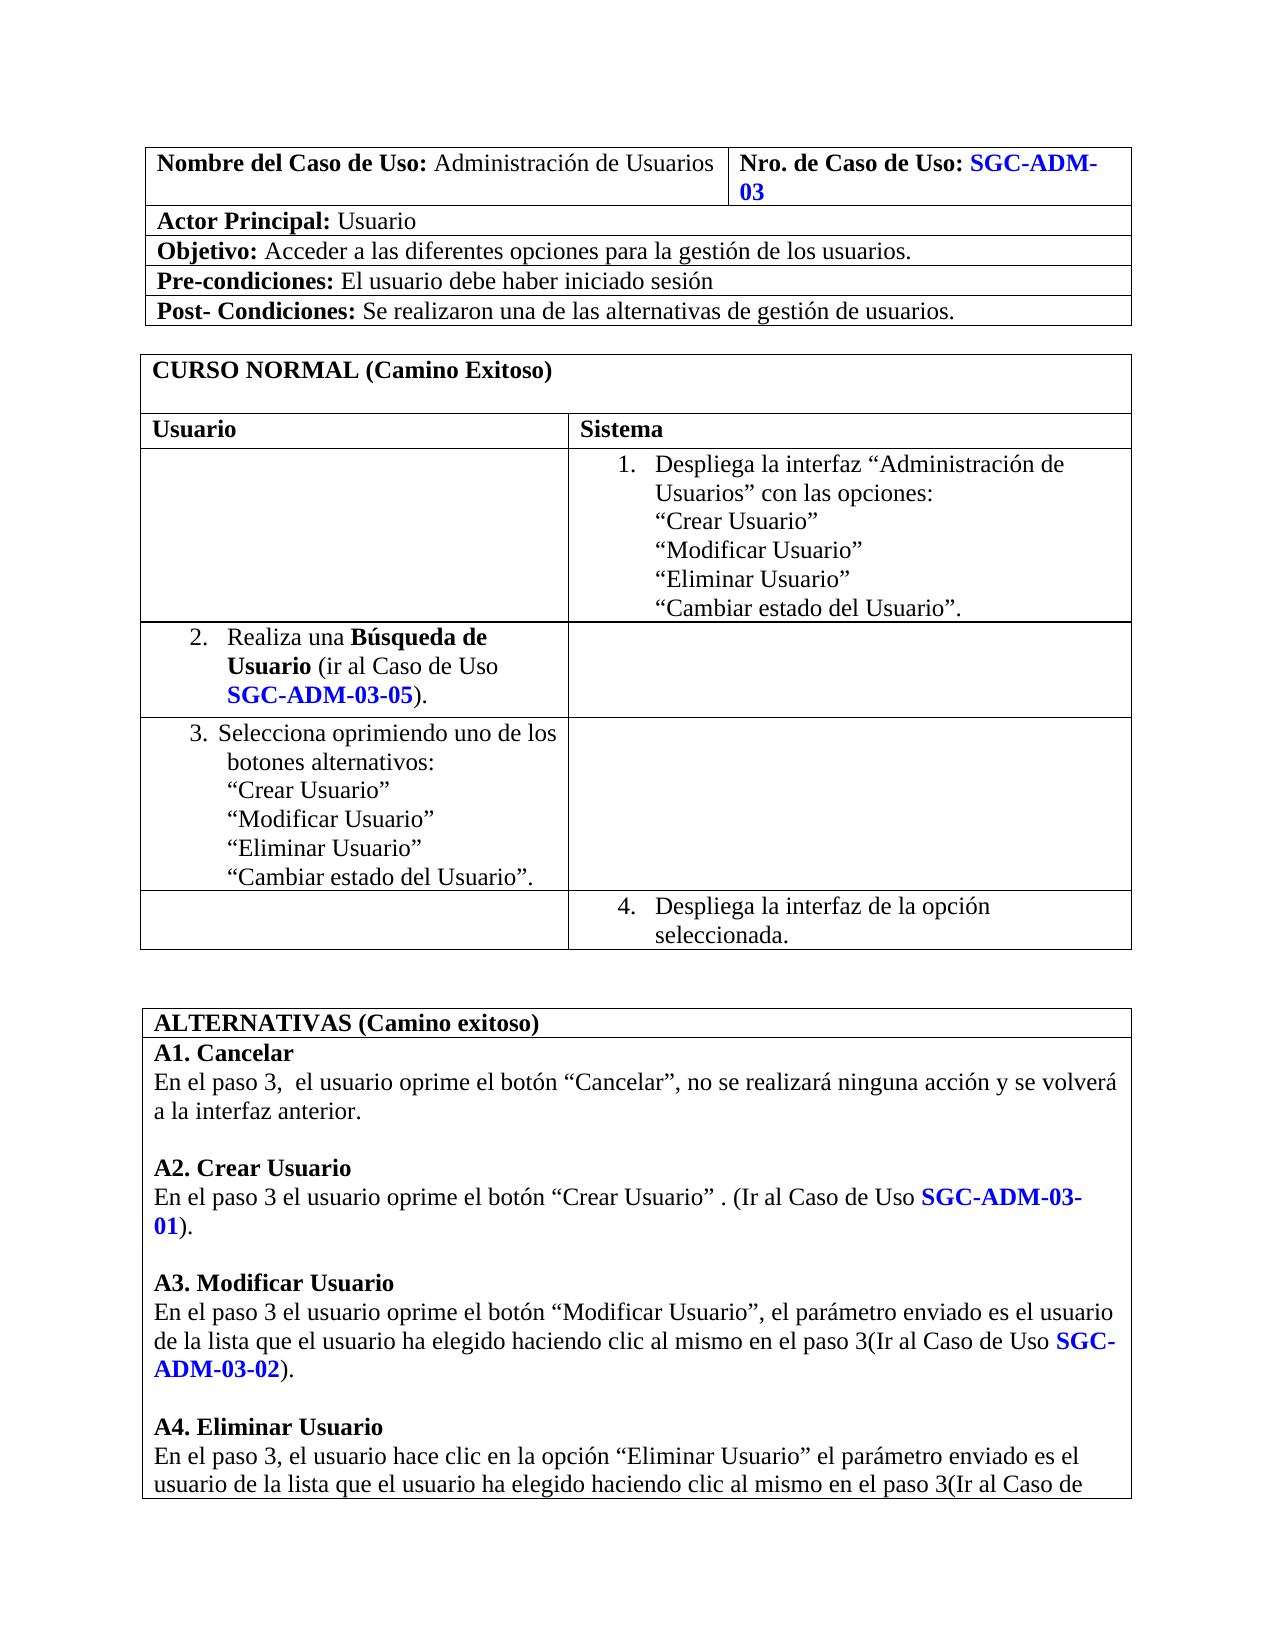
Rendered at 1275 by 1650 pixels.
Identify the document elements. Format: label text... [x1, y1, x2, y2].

table_header ALTERNATIVAS (Camino exitoso) [143, 1009, 1131, 1037]
table_cell Objetivo: Acceder a las diferentes opciones para la gestión de los usuarios. [146, 236, 1131, 265]
table_cell Sistema [569, 414, 1131, 448]
table_header Nombre del Caso de Uso: Administración de Usuarios [146, 148, 728, 205]
table_cell [141, 449, 568, 621]
table_cell Pre-condiciones: El usuario debe haber iniciado sesión [146, 266, 1131, 295]
table_cell [141, 891, 568, 949]
table_cell [569, 623, 1131, 717]
table_header CURSO NORMAL (Camino Exitoso) [141, 355, 1131, 413]
table_cell A1. Cancelar En el paso 3, el usuario oprime el botón “Cancelar”, no se realizará ninguna acción y se volverá a la interfaz anterior. A2. Crear Usuario En el paso 3 el usuario oprime el botón “Crear Usuario” . (Ir al Caso de Uso SGC-ADM-03-01). A3. Modificar Usuario En el paso 3 el usuario oprime el botón “Modificar Usuario”, el parámetro enviado es el usuario de la lista que el usuario ha elegido haciendo clic al mismo en el paso 3(Ir al Caso de Uso SGC-ADM-03-02). A4. Eliminar Usuario En el paso 3, el usuario hace clic en la opción “Eliminar Usuario” el parámetro enviado es el usuario de la lista que el usuario ha elegido haciendo clic al mismo en el paso 3(Ir al Caso de [143, 1038, 1131, 1498]
table_cell Actor Principal: Usuario [146, 206, 1131, 235]
table_cell Selecciona oprimiendo uno de los botones alternativos: “Crear Usuario” “Modificar Usuario” “Eliminar Usuario” “Cambiar estado del Usuario”. [141, 718, 568, 890]
table_cell Despliega la interfaz de la opción seleccionada. [569, 891, 1131, 949]
table_cell Post- Condiciones: Se realizaron una de las alternativas de gestión de usuarios. [146, 296, 1131, 324]
table_cell [569, 718, 1131, 890]
table_cell Despliega la interfaz “Administración de Usuarios” con las opciones: “Crear Usuario” “Modificar Usuario” “Eliminar Usuario” “Cambiar estado del Usuario”. [569, 449, 1131, 621]
table_cell Usuario [141, 414, 568, 448]
table_cell Realiza una Búsqueda de Usuario (ir al Caso de Uso SGC-ADM-03-05). [141, 623, 568, 717]
table_header Nro. de Caso de Uso: SGC-ADM-03 [729, 148, 1131, 205]
